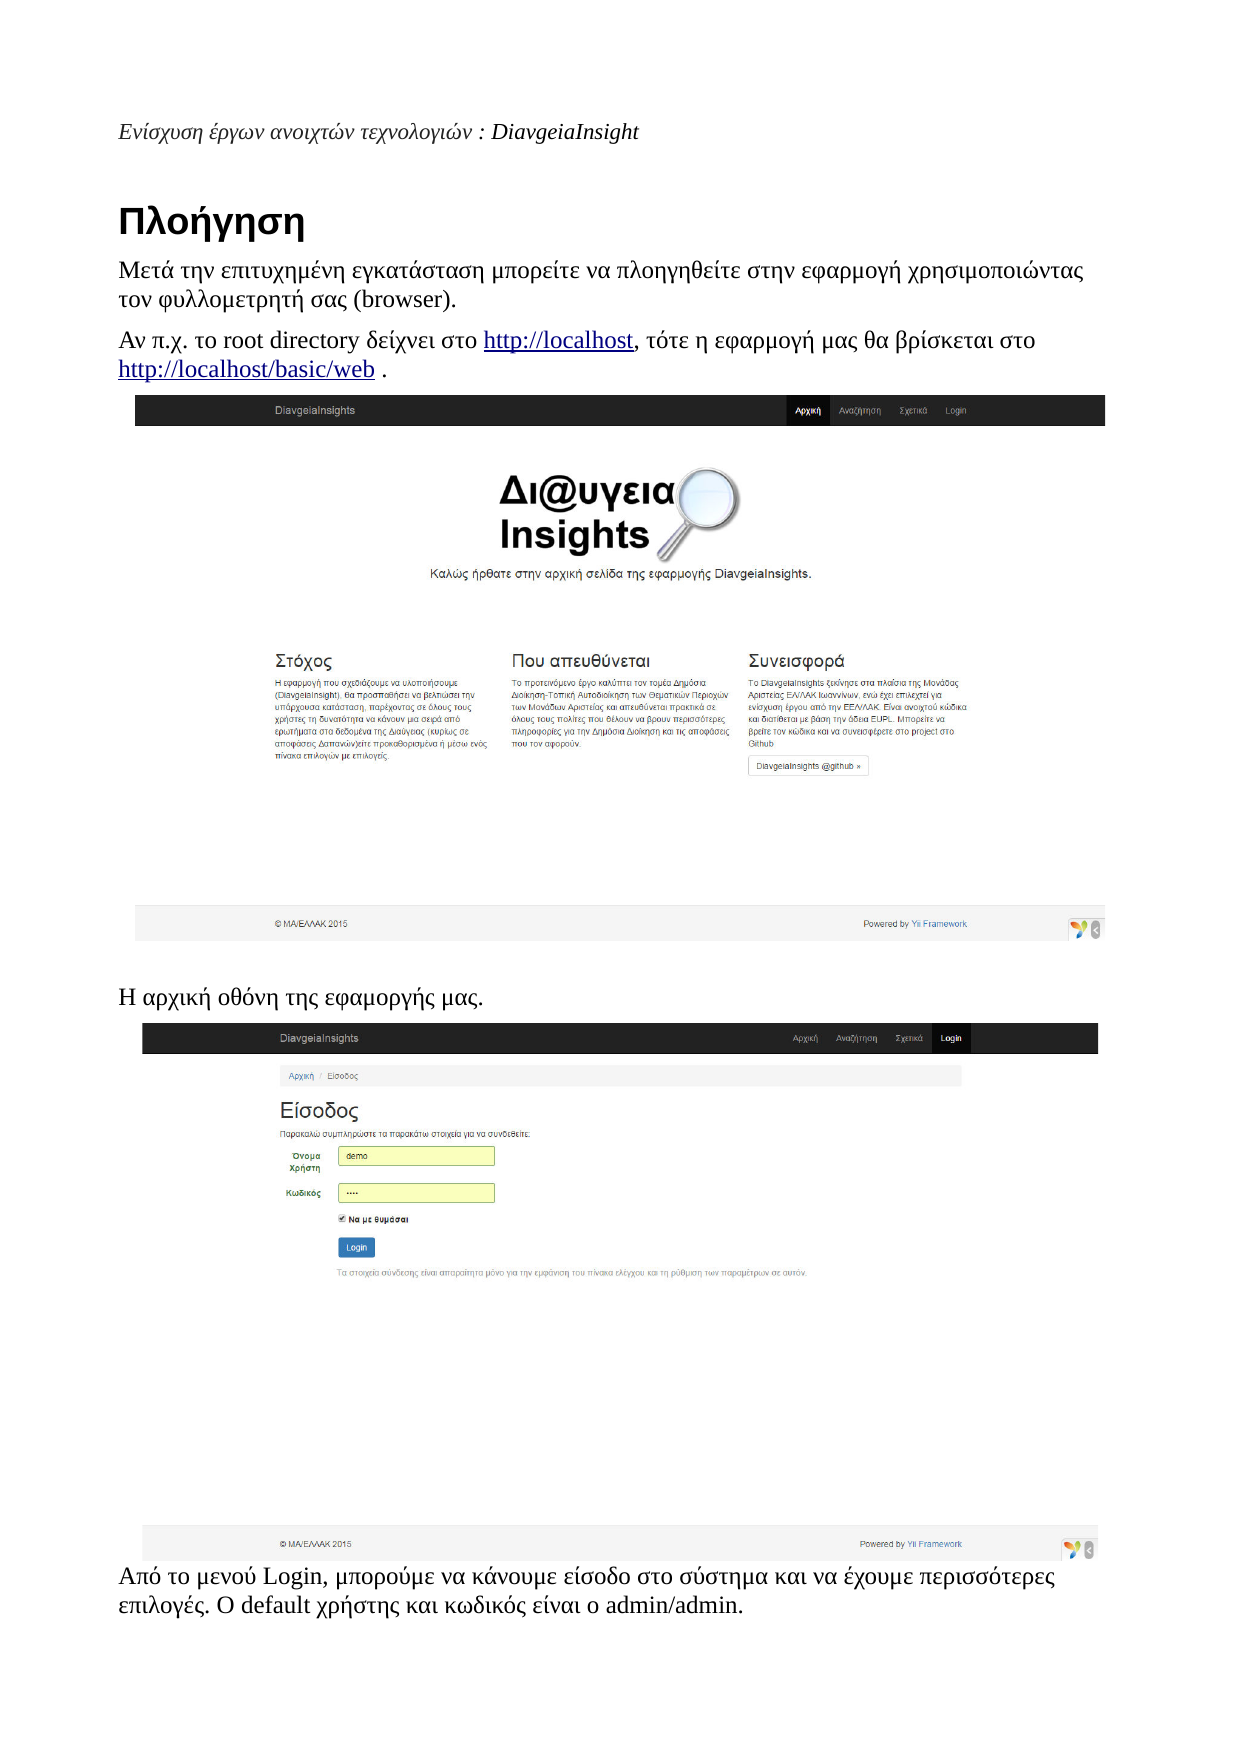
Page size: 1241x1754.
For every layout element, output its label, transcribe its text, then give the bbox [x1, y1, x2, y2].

picture [142, 1023, 1099, 1561]
text Η αρχική οθόνη της εφαμοργής μας. [118, 982, 1122, 1011]
subtitle Πλοήγηση [118, 199, 1122, 243]
text Από το μενού Login, μπορούμε να κάνουμε είσοδο στο σύστημα και να έχουμε περισσότερες επιλογές. Ο default χρήστης και κωδικός είναι ο admin/admin. [118, 1023, 1122, 1618]
text Μετά την επιτυχημένη εγκατάσταση μπορείτε να πλοηγηθείτε στην εφαρμογή χρησιμοποιώντας τον φυλλομετρητή σας (browser). [118, 255, 1122, 313]
text Αν π.χ. το root directory δείχνει στο http://localhost, τότε η εφαρμογή μας θα βρίσκεται στο http://localhost/basic/web . [118, 325, 1122, 383]
picture [135, 395, 1105, 941]
